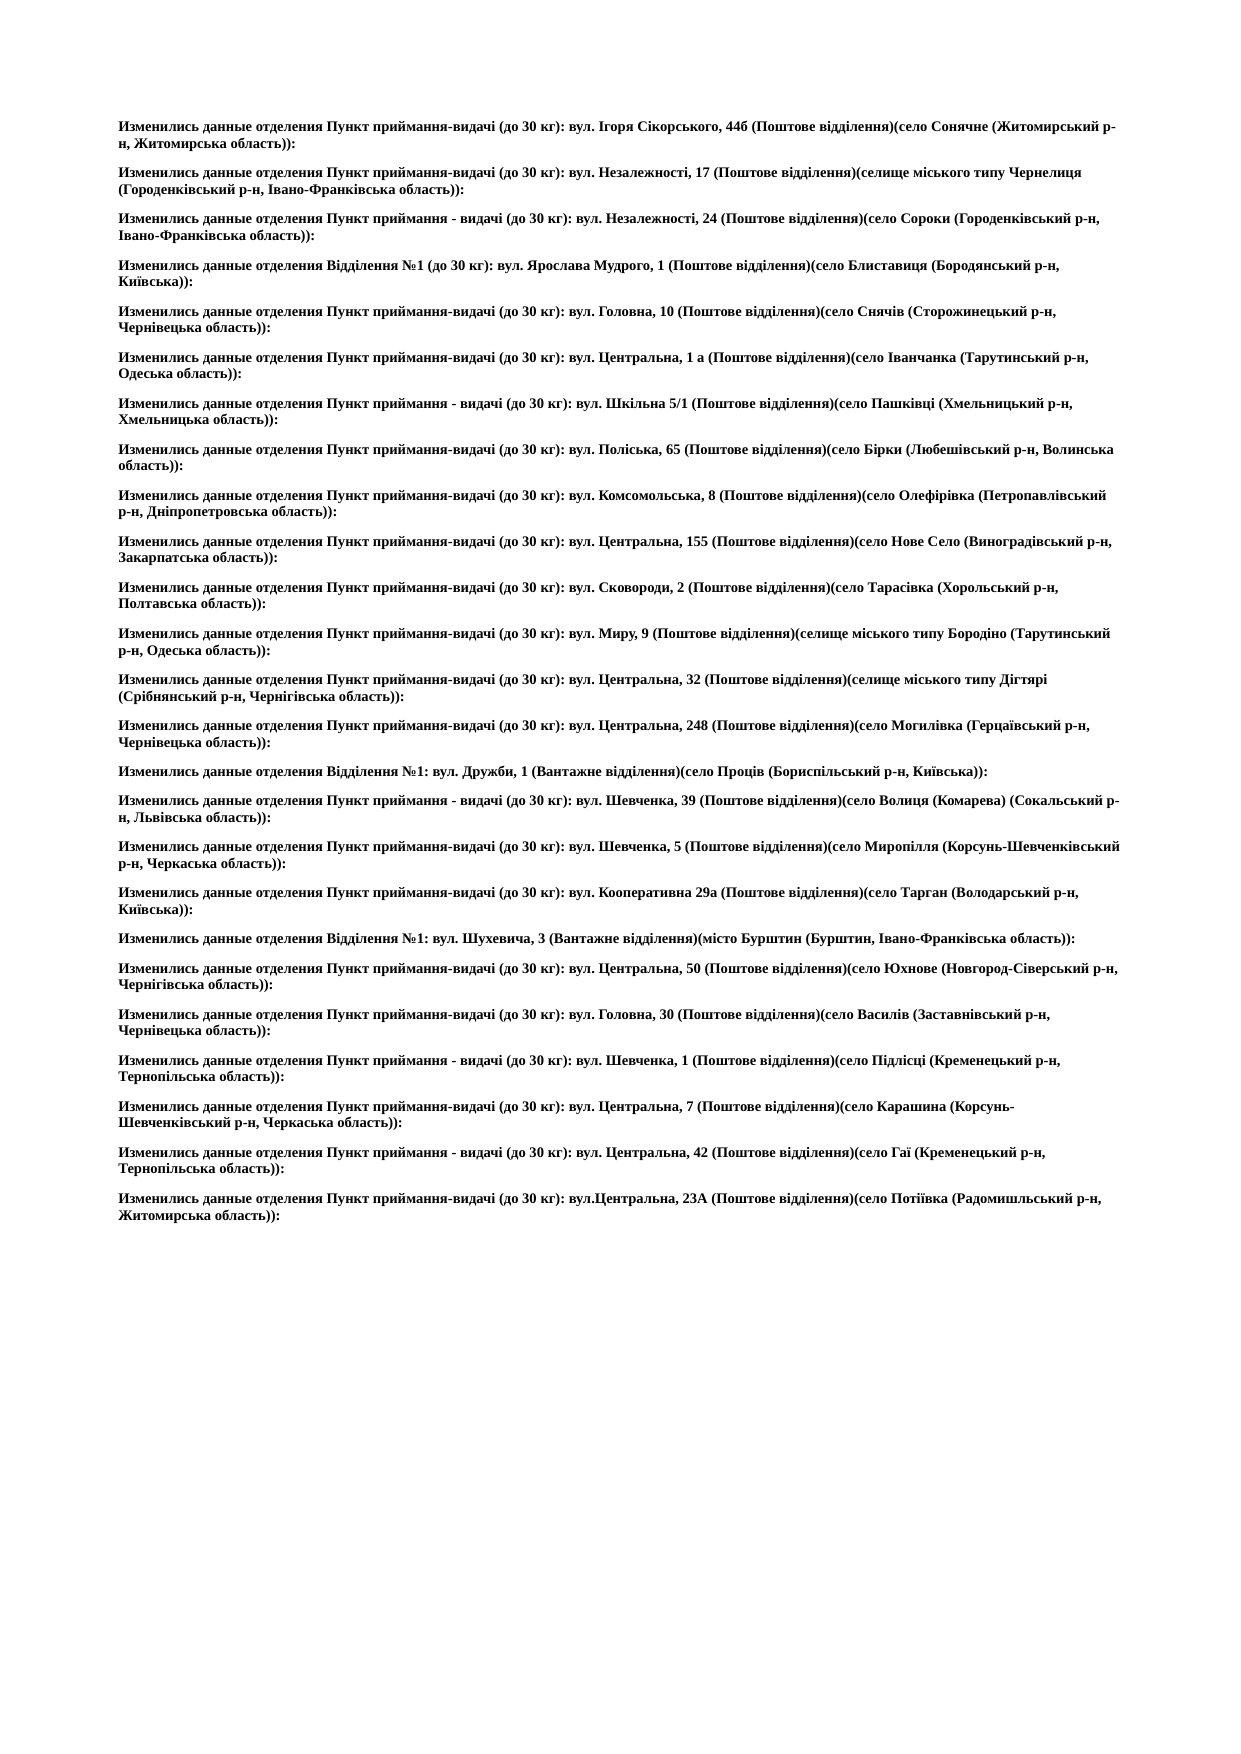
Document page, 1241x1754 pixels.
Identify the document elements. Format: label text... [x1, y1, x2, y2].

subtitle Изменились данные отделения Пункт приймання - видачі (до 30 кг): вул. Шевченка, 1 (Поштове відділення)(село Підлісці (Кременецький р-н, Тернопільська область)): [118, 1051, 1122, 1085]
subtitle Изменились данные отделения Пункт приймання-видачі (до 30 кг): вул.Центральна, 23А (Поштове відділення)(село Потіївка (Радомишльський р-н, Житомирська область)): [118, 1189, 1122, 1223]
subtitle Изменились данные отделения Пункт приймання-видачі (до 30 кг): вул. Центральна, 1 а (Поштове відділення)(село Іванчанка (Тарутинський р-н, Одеська область)): [118, 348, 1122, 382]
subtitle Изменились данные отделения Пункт приймання-видачі (до 30 кг): вул. Центральна, 248 (Поштове відділення)(село Могилівка (Герцаївський р-н, Чернівецька область)): [118, 717, 1122, 750]
subtitle Изменились данные отделения Пункт приймання-видачі (до 30 кг): вул. Сковороди, 2 (Поштове відділення)(село Тарасівка (Хорольський р-н, Полтавська область)): [118, 578, 1122, 612]
subtitle Изменились данные отделения Пункт приймання-видачі (до 30 кг): вул. Центральна, 50 (Поштове відділення)(село Юхнове (Новгород-Сіверський р-н, Чернігівська область)): [118, 959, 1122, 993]
subtitle Изменились данные отделения Пункт приймання-видачі (до 30 кг): вул. Незалежності, 17 (Поштове відділення)(селище міського типу Чернелиця (Городенківський р-н, Івано-Франківська область)): [118, 164, 1122, 198]
subtitle Изменились данные отделения Пункт приймання - видачі (до 30 кг): вул. Незалежності, 24 (Поштове відділення)(село Сороки (Городенківський р-н, Івано-Франківська область)): [118, 210, 1122, 244]
subtitle Изменились данные отделения Пункт приймання-видачі (до 30 кг): вул. Миру, 9 (Поштове відділення)(селище міського типу Бородіно (Тарутинський р-н, Одеська область)): [118, 624, 1122, 658]
subtitle Изменились данные отделения Пункт приймання-видачі (до 30 кг): вул. Кооперативна 29а (Поштове відділення)(село Тарган (Володарський р-н, Київська)): [118, 884, 1122, 918]
subtitle Изменились данные отделения Пункт приймання-видачі (до 30 кг): вул. Головна, 30 (Поштове відділення)(село Василів (Заставнівський р-н, Чернівецька область)): [118, 1005, 1122, 1039]
subtitle Изменились данные отделения Пункт приймання-видачі (до 30 кг): вул. Комсомольська, 8 (Поштове відділення)(село Олефірівка (Петропавлівський р-н, Дніпропетровська область)): [118, 486, 1122, 520]
subtitle Изменились данные отделения Пункт приймання-видачі (до 30 кг): вул. Центральна, 155 (Поштове відділення)(село Нове Село (Виноградівський р-н, Закарпатська область)): [118, 532, 1122, 566]
subtitle Изменились данные отделения Пункт приймання-видачі (до 30 кг): вул. Ігоря Сікорського, 44б (Поштове відділення)(село Сонячне (Житомирський р-н, Житомирська область)): [118, 118, 1122, 152]
subtitle Изменились данные отделения Відділення №1: вул. Шухевича, 3 (Вантажне відділення)(місто Бурштин (Бурштин, Івано-Франківська область)): [118, 930, 1122, 947]
subtitle Изменились данные отделения Пункт приймання-видачі (до 30 кг): вул. Поліська, 65 (Поштове відділення)(село Бірки (Любешівський р-н, Волинська область)): [118, 440, 1122, 474]
subtitle Изменились данные отделения Пункт приймання-видачі (до 30 кг): вул. Центральна, 7 (Поштове відділення)(село Карашина (Корсунь-Шевченківський р-н, Черкаська область)): [118, 1097, 1122, 1131]
subtitle Изменились данные отделения Пункт приймання-видачі (до 30 кг): вул. Центральна, 32 (Поштове відділення)(селище міського типу Дігтярі (Срібнянський р-н, Чернігівська область)): [118, 671, 1122, 704]
subtitle Изменились данные отделения Відділення №1 (до 30 кг): вул. Ярослава Мудрого, 1 (Поштове відділення)(село Блиставиця (Бородянський р-н, Київська)): [118, 256, 1122, 290]
subtitle Изменились данные отделения Відділення №1: вул. Дружби, 1 (Вантажне відділення)(село Проців (Бориспільський р-н, Київська)): [118, 763, 1122, 779]
subtitle Изменились данные отделения Пункт приймання-видачі (до 30 кг): вул. Головна, 10 (Поштове відділення)(село Снячів (Сторожинецький р-н, Чернівецька область)): [118, 302, 1122, 336]
subtitle Изменились данные отделения Пункт приймання - видачі (до 30 кг): вул. Центральна, 42 (Поштове відділення)(село Гаї (Кременецький р-н, Тернопільська область)): [118, 1143, 1122, 1177]
subtitle Изменились данные отделения Пункт приймання - видачі (до 30 кг): вул. Шкільна 5/1 (Поштове відділення)(село Пашківці (Хмельницький р-н, Хмельницька область)): [118, 394, 1122, 428]
subtitle Изменились данные отделения Пункт приймання-видачі (до 30 кг): вул. Шевченка, 5 (Поштове відділення)(село Миропілля (Корсунь-Шевченківський р-н, Черкаська область)): [118, 838, 1122, 872]
subtitle Изменились данные отделения Пункт приймання - видачі (до 30 кг): вул. Шевченка, 39 (Поштове відділення)(село Волиця (Комарева) (Сокальський р-н, Львівська область)): [118, 792, 1122, 826]
